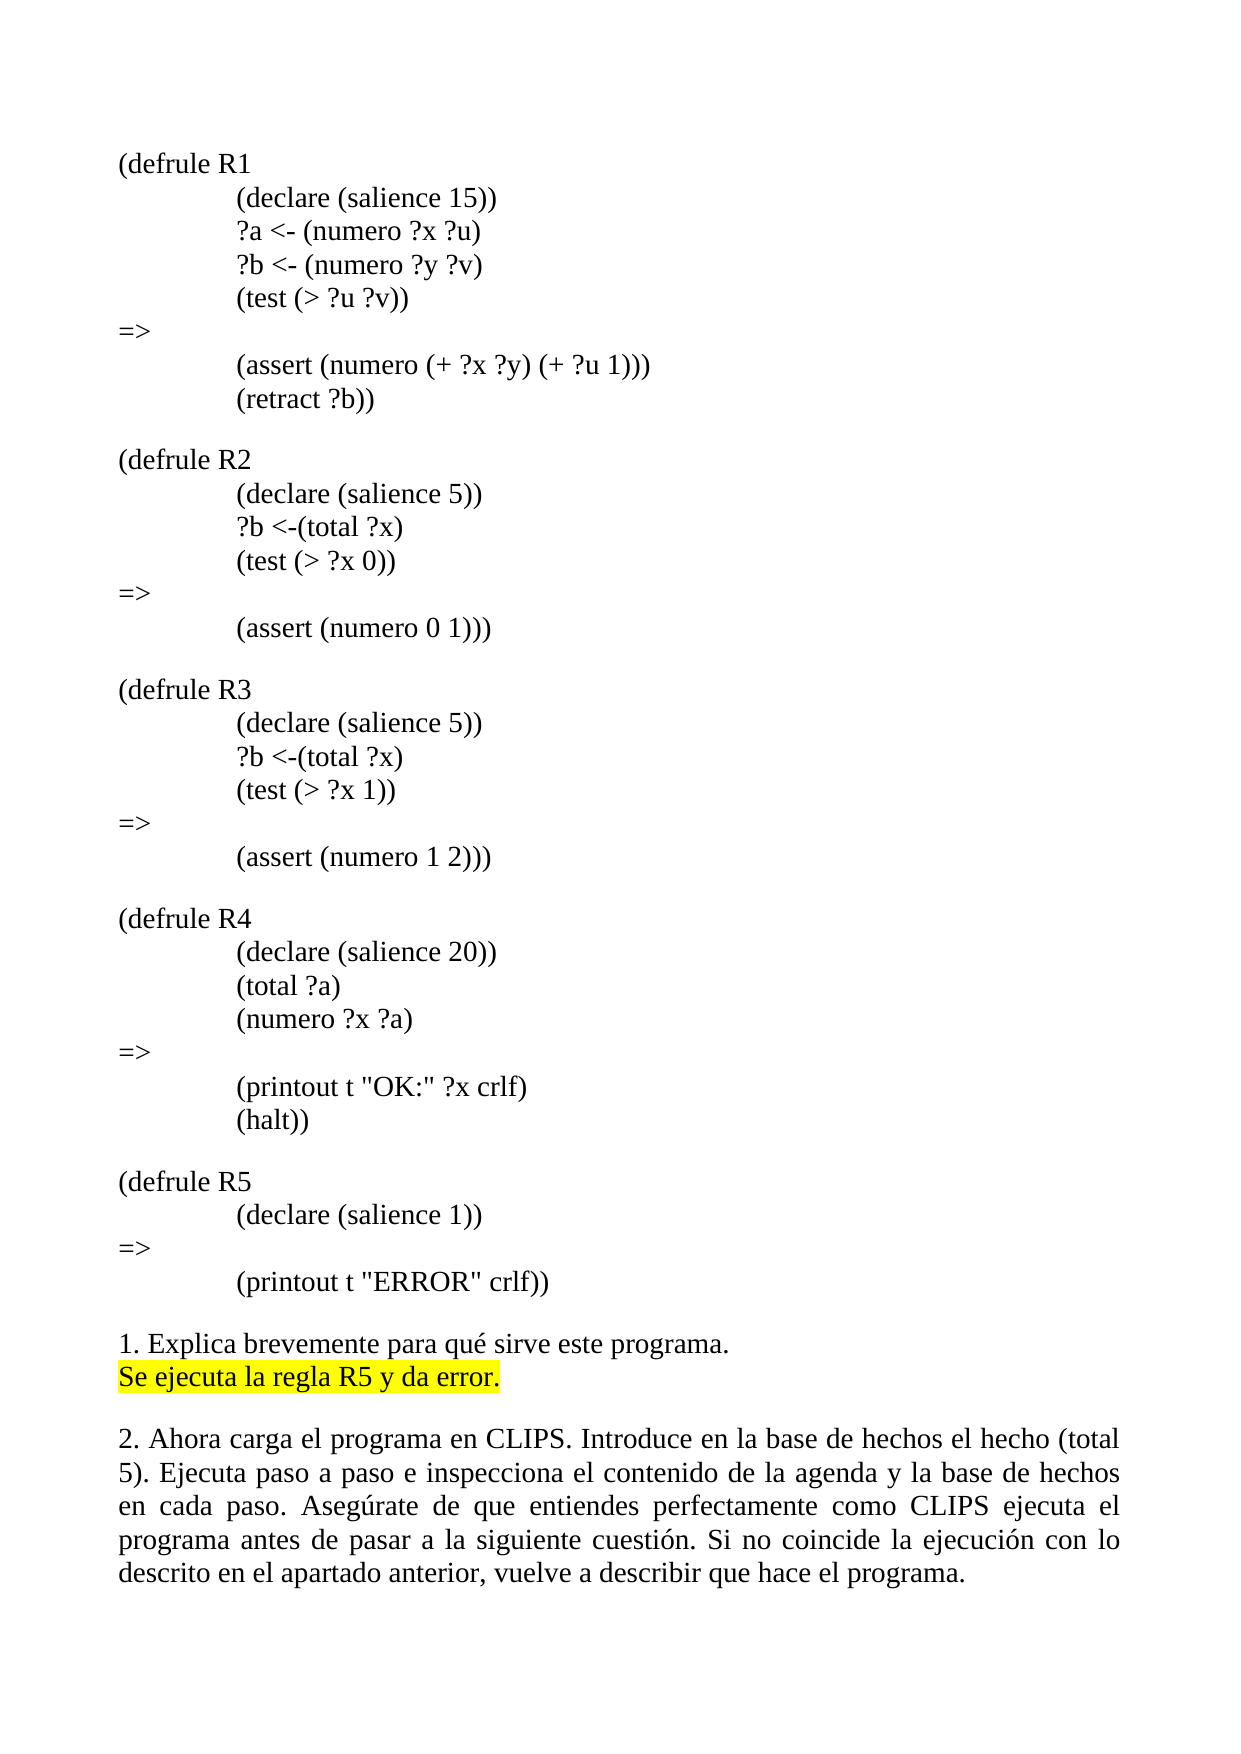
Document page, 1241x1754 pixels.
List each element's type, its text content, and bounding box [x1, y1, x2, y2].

text (assert (numero (+ ?x ?y) (+ ?u 1))) [118, 347, 1122, 381]
text (declare (salience 15)) [118, 180, 1122, 213]
text (printout t "ERROR" crlf)) [118, 1264, 1122, 1298]
text => [118, 314, 1122, 347]
text (declare (salience 20)) [118, 934, 1122, 968]
text 1. Explica brevemente para qué sirve este programa. [118, 1326, 1122, 1359]
text (defrule R1 [118, 146, 1122, 180]
text => [118, 1035, 1122, 1069]
text (retract ?b)) [118, 381, 1122, 414]
text Se ejecuta la regla R5 y da error. [118, 1359, 1122, 1393]
text (test (> ?x 1)) [118, 772, 1122, 806]
text (numero ?x ?a) [118, 1002, 1122, 1035]
text (defrule R2 [118, 442, 1122, 476]
text ?a <- (numero ?x ?u) [118, 213, 1122, 247]
text 2. Ahora carga el programa en CLIPS. Introduce en la base de hechos el hecho (total 5). Ejecuta paso a paso e inspecciona el contenido de la agenda y la base de hechos en cada paso. Asegúrate de que entiendes perfectamente como CLIPS ejecuta el programa antes de pasar a la siguiente cuestión. Si no coincide la ejecución con lo descrito en el apartado anterior, vuelve a describir que hace el programa. [118, 1421, 1122, 1589]
text => [118, 577, 1122, 610]
text (defrule R5 [118, 1164, 1122, 1197]
text ?b <- (numero ?y ?v) [118, 247, 1122, 280]
text (assert (numero 1 2))) [118, 839, 1122, 873]
text (declare (salience 5)) [118, 476, 1122, 509]
text (test (> ?u ?v)) [118, 280, 1122, 314]
text (assert (numero 0 1))) [118, 610, 1122, 644]
text (halt)) [118, 1102, 1122, 1136]
text => [118, 1231, 1122, 1264]
text (defrule R3 [118, 672, 1122, 705]
text (total ?a) [118, 968, 1122, 1002]
text ?b <-(total ?x) [118, 509, 1122, 543]
text (printout t "OK:" ?x crlf) [118, 1069, 1122, 1102]
text ?b <-(total ?x) [118, 739, 1122, 772]
text (test (> ?x 0)) [118, 543, 1122, 577]
text (declare (salience 1)) [118, 1197, 1122, 1231]
text (declare (salience 5)) [118, 705, 1122, 739]
text => [118, 806, 1122, 839]
text (defrule R4 [118, 901, 1122, 934]
